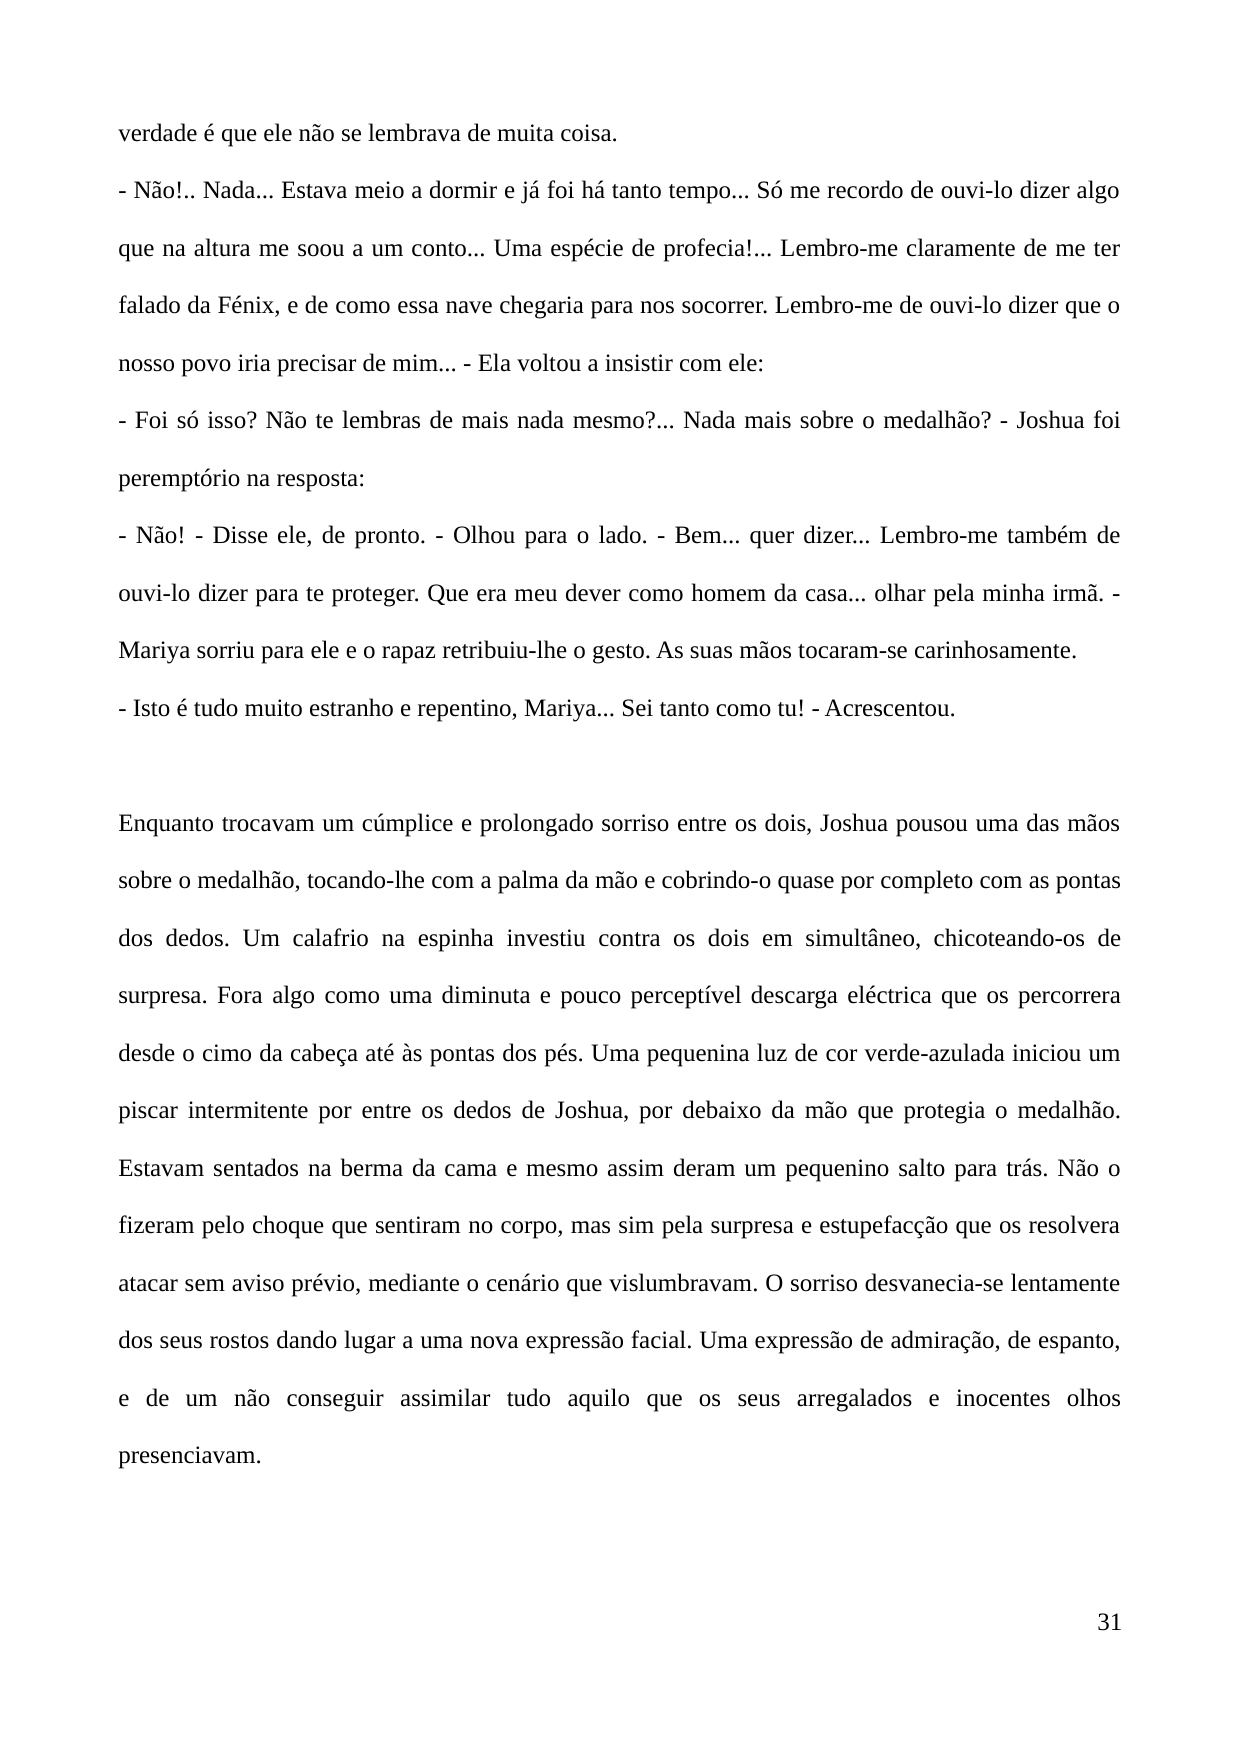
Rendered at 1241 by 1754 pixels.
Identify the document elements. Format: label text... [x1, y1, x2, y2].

text - Foi só isso? Não te lembras de mais nada mesmo?... Nada mais sobre o medalhão? - Joshua foi peremptório na resposta: [118, 406, 1122, 492]
text - Não! - Disse ele, de pronto. - Olhou para o lado. - Bem... quer dizer... Lembro-me também de ouvi-lo dizer para te proteger. Que era meu dever como homem da casa... olhar pela minha irmã. - Mariya sorriu para ele e o rapaz retribuiu-lhe o gesto. As suas mãos tocaram-se carinhosamente. [118, 521, 1122, 664]
text Enquanto trocavam um cúmplice e prolongado sorriso entre os dois, Joshua pousou uma das mãos sobre o medalhão, tocando-lhe com a palma da mão e cobrindo-o quase por completo com as pontas dos dedos. Um calafrio na espinha investiu contra os dois em simultâneo, chicoteando-os de surpresa. Fora algo como uma diminuta e pouco perceptível descarga eléctrica que os percorrera desde o cimo da cabeça até às pontas dos pés. Uma pequenina luz de cor verde-azulada iniciou um piscar intermitente por entre os dedos de Joshua, por debaixo da mão que protegia o medalhão. Estavam sentados na berma da cama e mesmo assim deram um pequenino salto para trás. Não o fizeram pelo choque que sentiram no corpo, mas sim pela surpresa e estupefacção que os resolvera atacar sem aviso prévio, mediante o cenário que vislumbravam. O sorriso desvanecia-se lentamente dos seus rostos dando lugar a uma nova expressão facial. Uma expressão de admiração, de espanto, e de um não conseguir assimilar tudo aquilo que os seus arregalados e inocentes olhos presenciavam. [118, 808, 1122, 1469]
text - Isto é tudo muito estranho e repentino, Mariya... Sei tanto como tu! - Acrescentou. [118, 693, 1122, 722]
text verdade é que ele não se lembrava de muita coisa. [118, 118, 1122, 147]
text - Não!.. Nada... Estava meio a dormir e já foi há tanto tempo... Só me recordo de ouvi-lo dizer algo que na altura me soou a um conto... Uma espécie de profecia!... Lembro-me claramente de me ter falado da Fénix, e de como essa nave chegaria para nos socorrer. Lembro-me de ouvi-lo dizer que o nosso povo iria precisar de mim... - Ela voltou a insistir com ele: [118, 176, 1122, 377]
